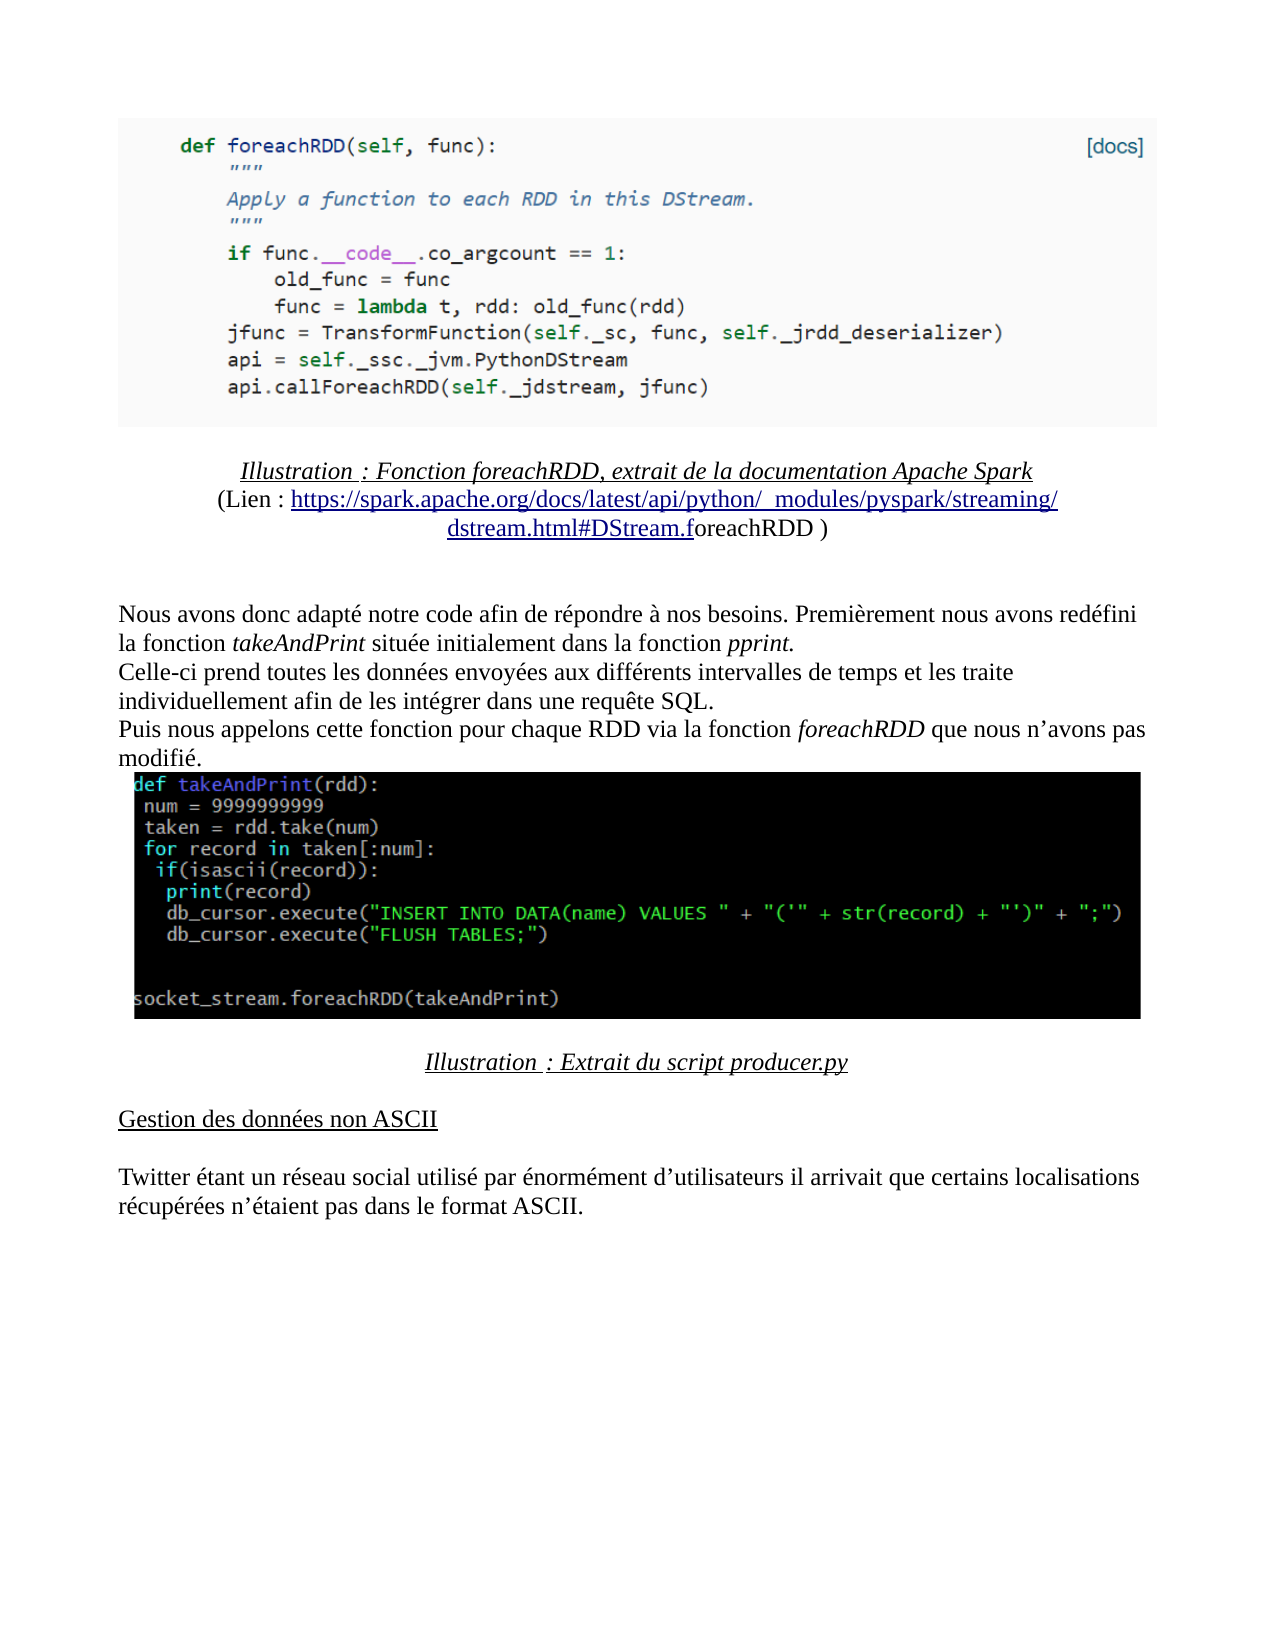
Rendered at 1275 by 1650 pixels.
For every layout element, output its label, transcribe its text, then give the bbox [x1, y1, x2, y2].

picture [118, 118, 1157, 427]
text Celle-ci prend toutes les données envoyées aux différents intervalles de temps et les traite individuellement afin de les intégrer dans une requête SQL. [118, 657, 1157, 714]
text Nous avons donc adapté notre code afin de répondre à nos besoins. Premièrement nous avons redéfini la fonction takeAndPrint située initialement dans la fonction pprint. [118, 599, 1157, 657]
text Twitter étant un réseau social utilisé par énormément d’utilisateurs il arrivait que certains localisations récupérées n’étaient pas dans le format ASCII. [118, 1162, 1157, 1219]
text Puis nous appelons cette fonction pour chaque RDD via la fonction foreachRDD que nous n’avons pas modifié. [118, 714, 1157, 772]
text Illustration : Fonction foreachRDD, extrait de la documentation Apache Spark [118, 456, 1157, 484]
text Gestion des données non ASCII [118, 1104, 1157, 1133]
text (Lien : https://spark.apache.org/docs/latest/api/python/_modules/pyspark/streaming/dstream.html#DStream.foreachRDD ) [118, 484, 1157, 542]
picture [134, 772, 1141, 1019]
text Illustration : Extrait du script producer.py [118, 1047, 1157, 1076]
